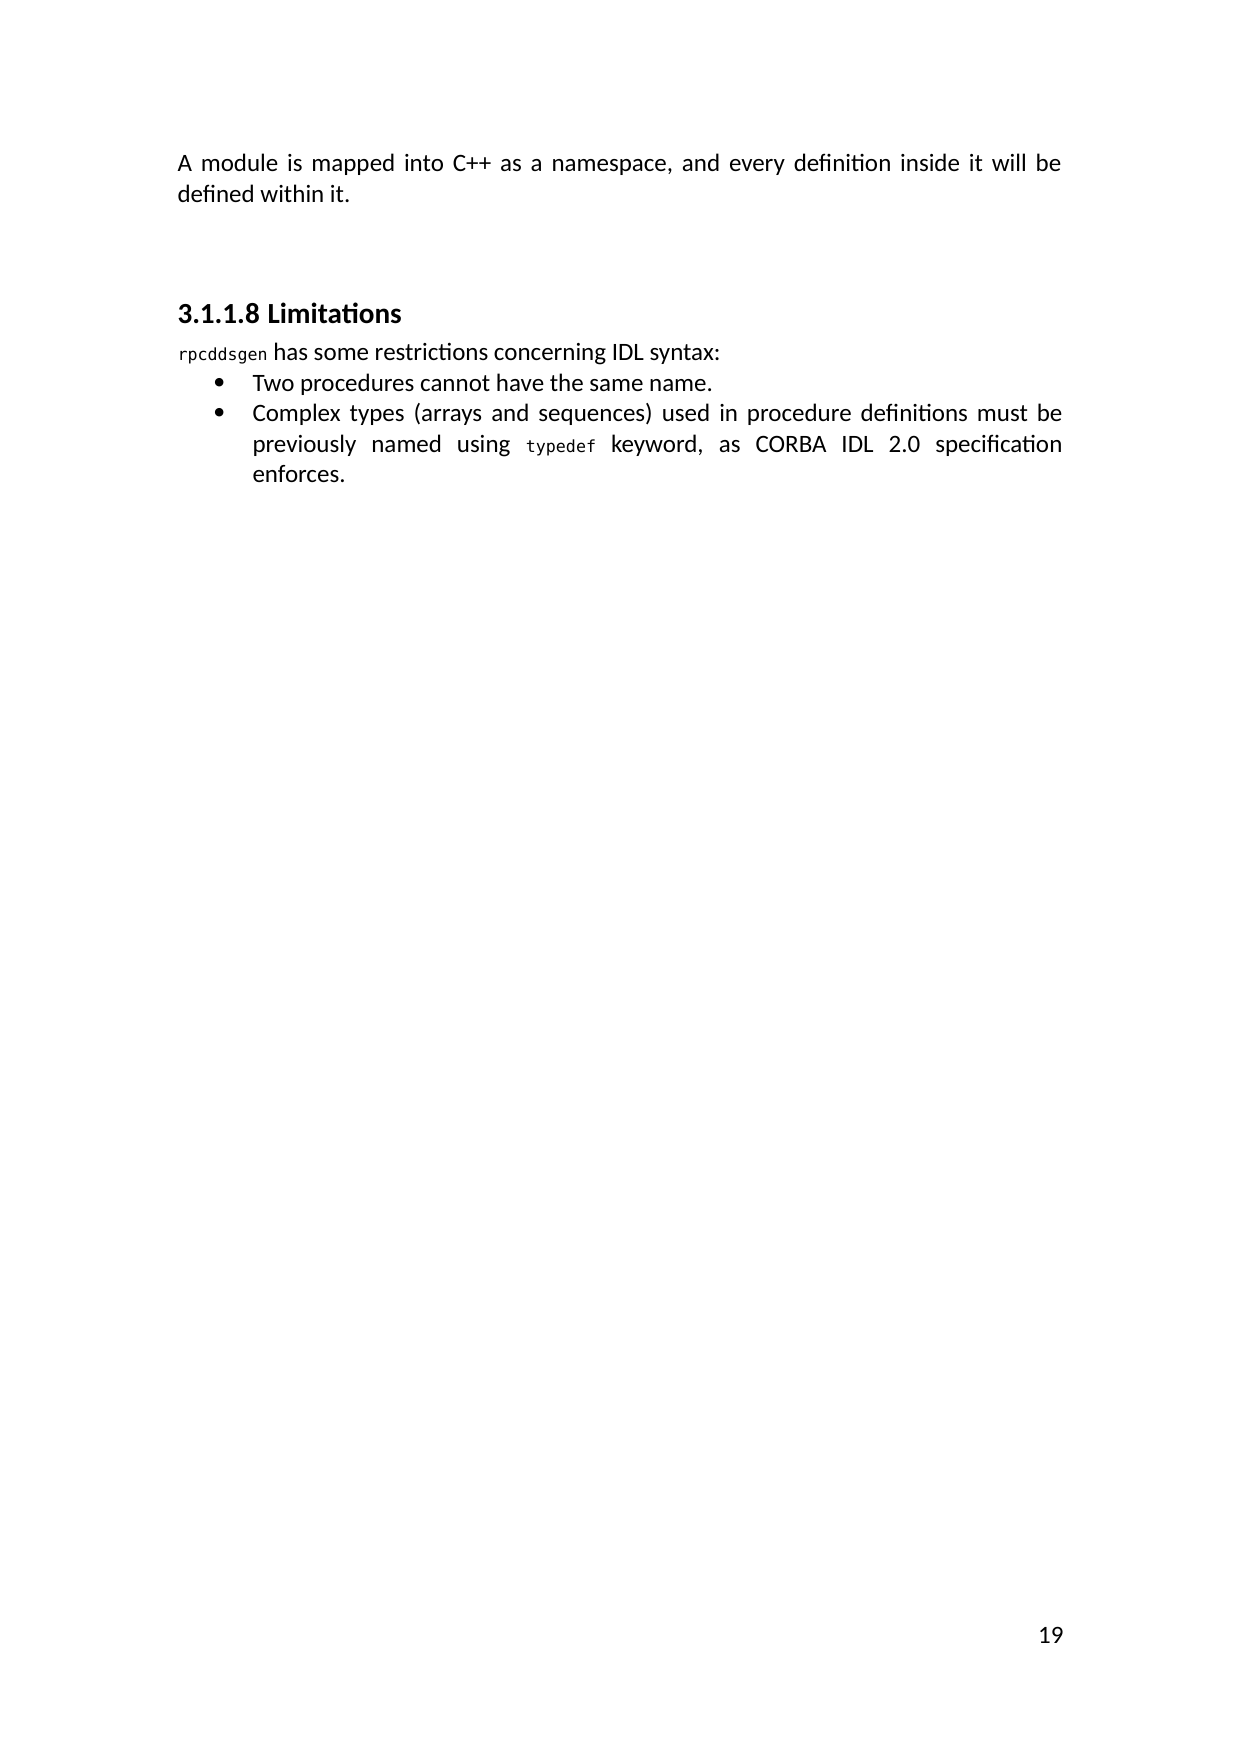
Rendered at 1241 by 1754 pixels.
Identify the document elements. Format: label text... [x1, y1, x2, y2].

text A module is mapped into C++ as a namespace, and every definition inside it will be defined within it. [177, 148, 1063, 209]
list Complex types (arrays and sequences) used in procedure definitions must be previously named using typedef keyword, as CORBA IDL 2.0 specification enforces. [215, 398, 1063, 489]
list Two procedures cannot have the same name. [215, 367, 1063, 398]
text rpcddsgen has some restrictions concerning IDL syntax: [177, 337, 1063, 367]
subtitle Limitations [177, 295, 1063, 330]
